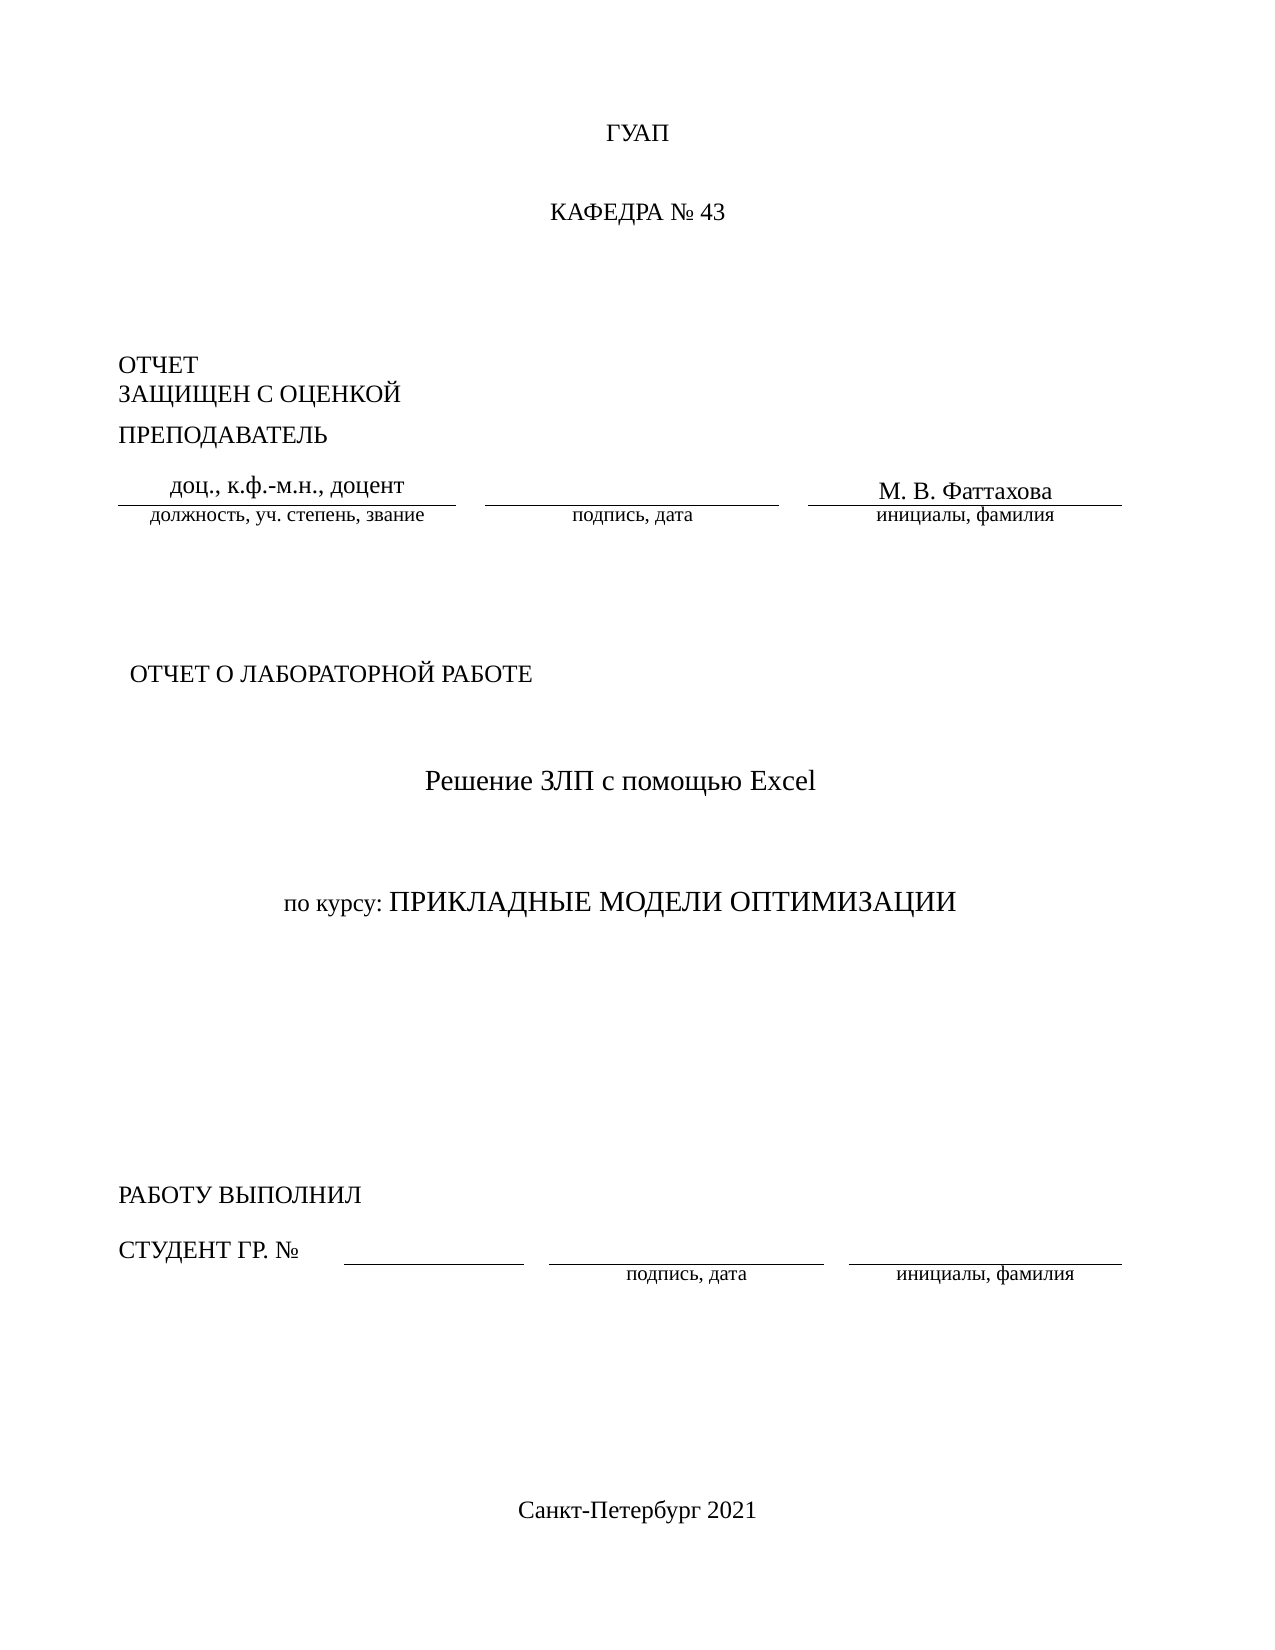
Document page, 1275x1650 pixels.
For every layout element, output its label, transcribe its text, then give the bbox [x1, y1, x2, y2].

table_header [456, 464, 485, 505]
table_cell по курсу: ПРИКЛАДНЫЕ МОДЕЛИ ОПТИМИЗАЦИИ [118, 872, 1122, 918]
table_cell [456, 505, 485, 525]
table_cell [118, 918, 1122, 976]
table_header [485, 464, 779, 505]
table_cell подпись, дата [549, 1265, 824, 1284]
text РАБОТУ ВЫПОЛНИЛ [118, 1180, 1157, 1209]
text ПРЕПОДАВАТЕЛЬ [118, 421, 1157, 449]
table_cell инициалы, фамилия [808, 506, 1122, 525]
table_header [779, 464, 808, 505]
text ГУАП [118, 118, 1157, 147]
table_cell [118, 1264, 344, 1284]
table_header [549, 1223, 824, 1264]
table_header [824, 1223, 848, 1264]
table_header [524, 1223, 549, 1264]
table_cell [118, 976, 1122, 1005]
table_header [344, 1223, 524, 1264]
table_cell [344, 1265, 524, 1284]
table_cell [779, 505, 808, 525]
table_cell [524, 1264, 549, 1284]
table_cell должность, уч. степень, звание [118, 506, 456, 525]
table_header [849, 1223, 1122, 1264]
text КАФЕДРА № 43 [118, 197, 1157, 226]
table_cell подпись, дата [485, 506, 779, 525]
table_header СТУДЕНТ ГР. № [118, 1223, 344, 1264]
table_cell инициалы, фамилия [849, 1265, 1122, 1284]
table_cell [824, 1264, 848, 1284]
table_cell Решение ЗЛП с помощью Excel [118, 688, 1122, 872]
text Санкт-Петербург 2021 [118, 1496, 1157, 1524]
table_header доц., к.ф.-м.н., доцент [118, 464, 456, 505]
table_header М. В. Фаттахова [808, 464, 1122, 505]
text ОТЧЕТ ЗАЩИЩЕН С ОЦЕНКОЙ [118, 351, 1157, 408]
table_header ОТЧЕТ О ЛАБОРАТОРНОЙ РАБОТЕ [118, 559, 1122, 688]
